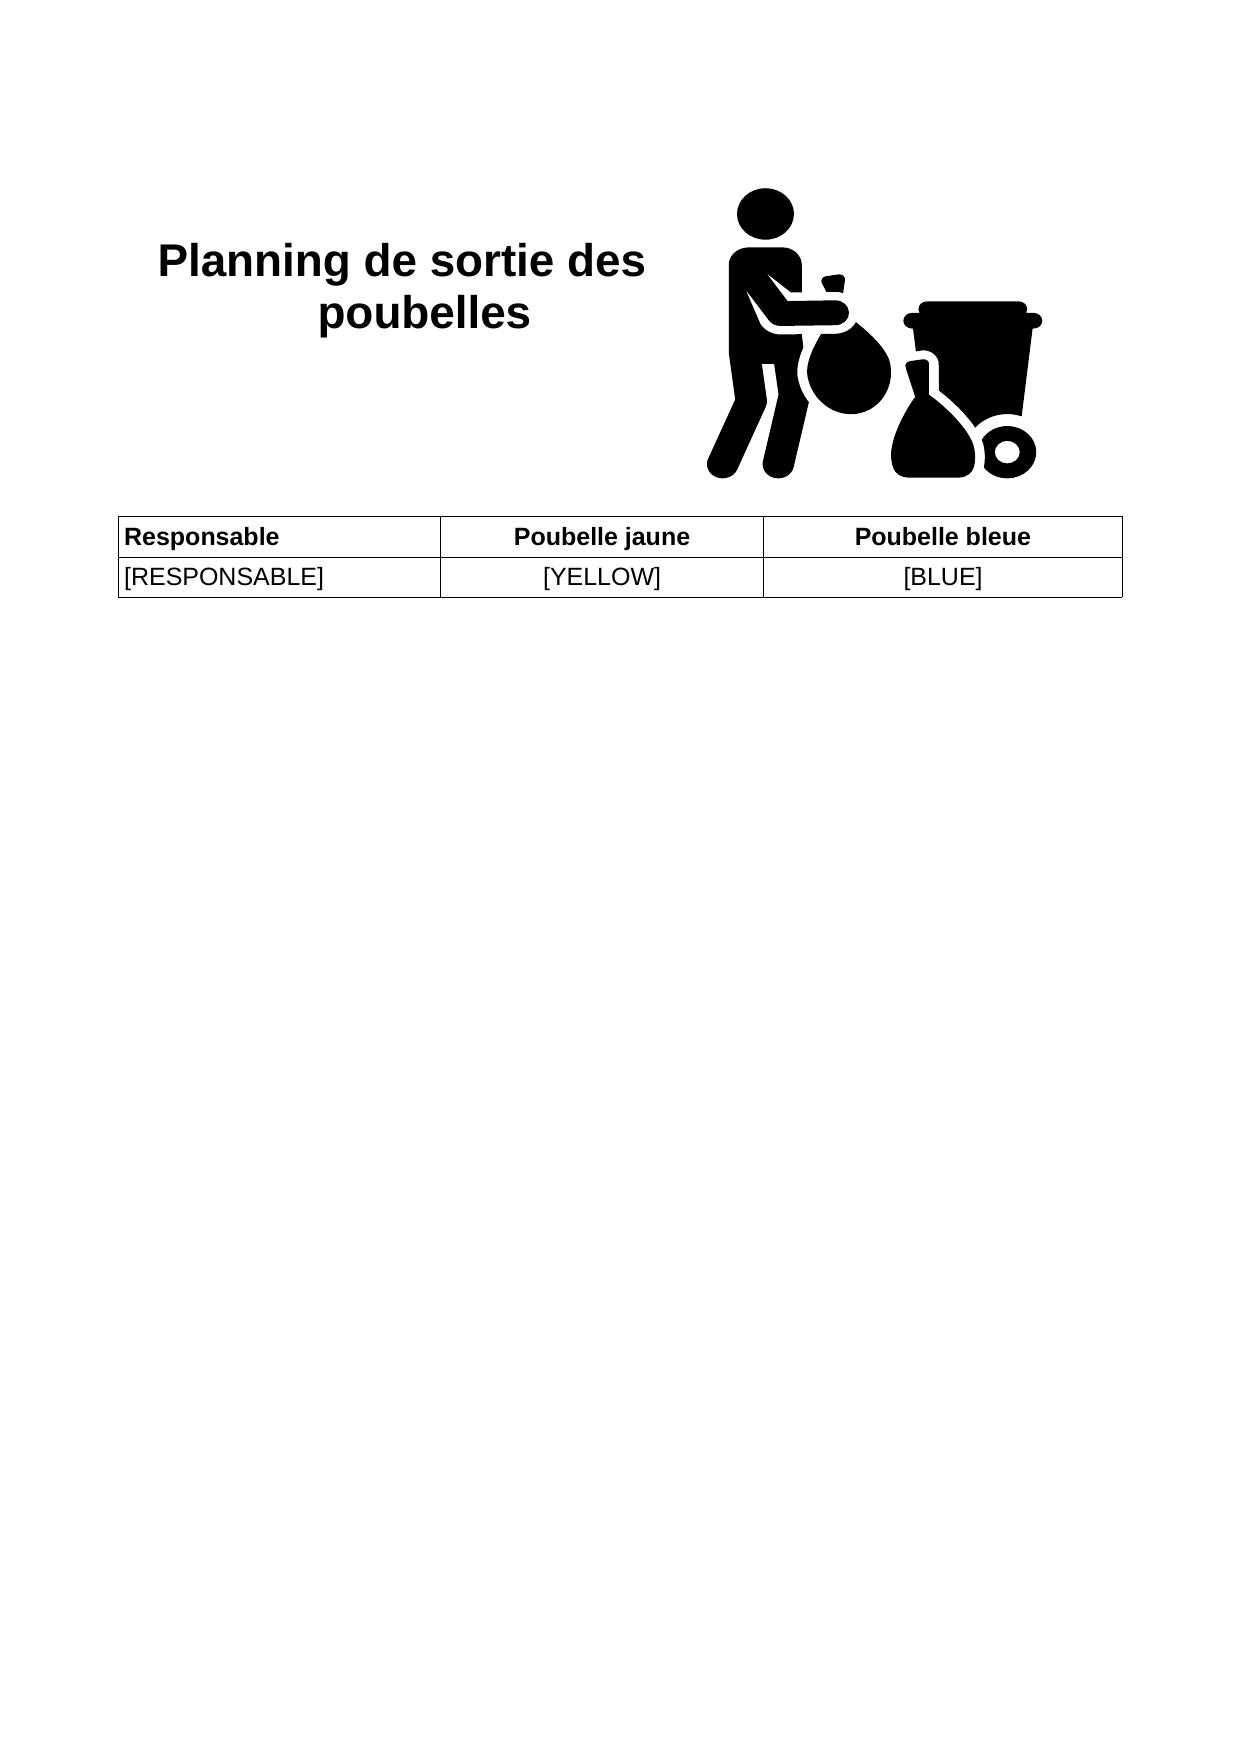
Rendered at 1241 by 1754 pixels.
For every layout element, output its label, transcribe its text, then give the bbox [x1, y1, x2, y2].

subtitle [1064, 233, 1122, 339]
table_header Responsable [119, 517, 440, 557]
table_cell [RESPONSABLE] [119, 558, 440, 597]
table_header Poubelle jaune [441, 517, 763, 557]
subtitle [707, 233, 1042, 339]
subtitle Planning de sortie des poubelles [118, 233, 685, 339]
table_cell [BLUE] [764, 558, 1122, 597]
table_header Poubelle bleue [764, 517, 1122, 557]
table_cell [YELLOW] [441, 558, 763, 597]
